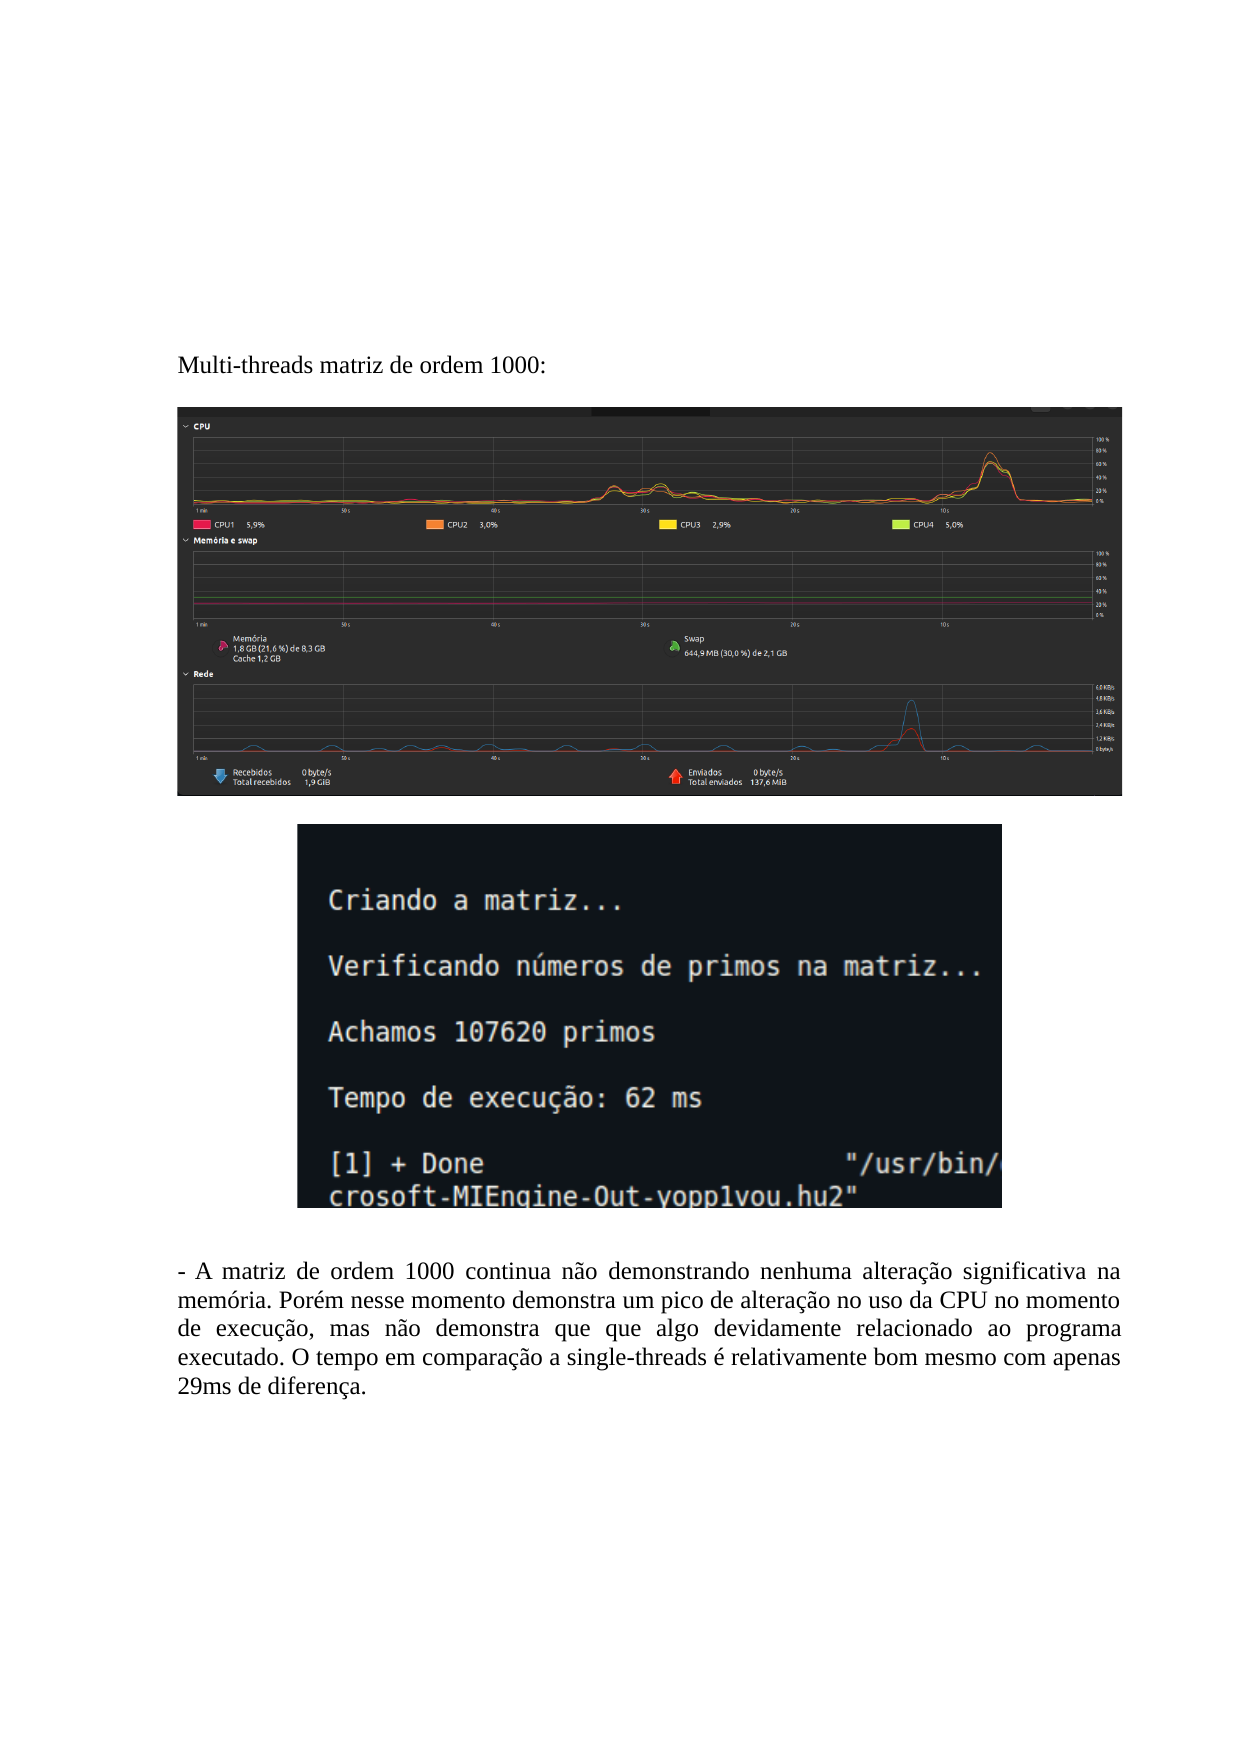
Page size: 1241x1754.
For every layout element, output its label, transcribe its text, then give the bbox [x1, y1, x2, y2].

picture [297, 824, 1002, 1208]
text Multi-threads matriz de ordem 1000: [177, 350, 1122, 378]
text - A matriz de ordem 1000 continua não demonstrando nenhuma alteração significativa na memória. Porém nesse momento demonstra um pico de alteração no uso da CPU no momento de execução, mas não demonstra que que algo devidamente relacionado ao programa executado. O tempo em comparação a single-threads é relativamente bom mesmo com apenas 29ms de diferença. [177, 1256, 1122, 1400]
picture [177, 407, 1123, 796]
